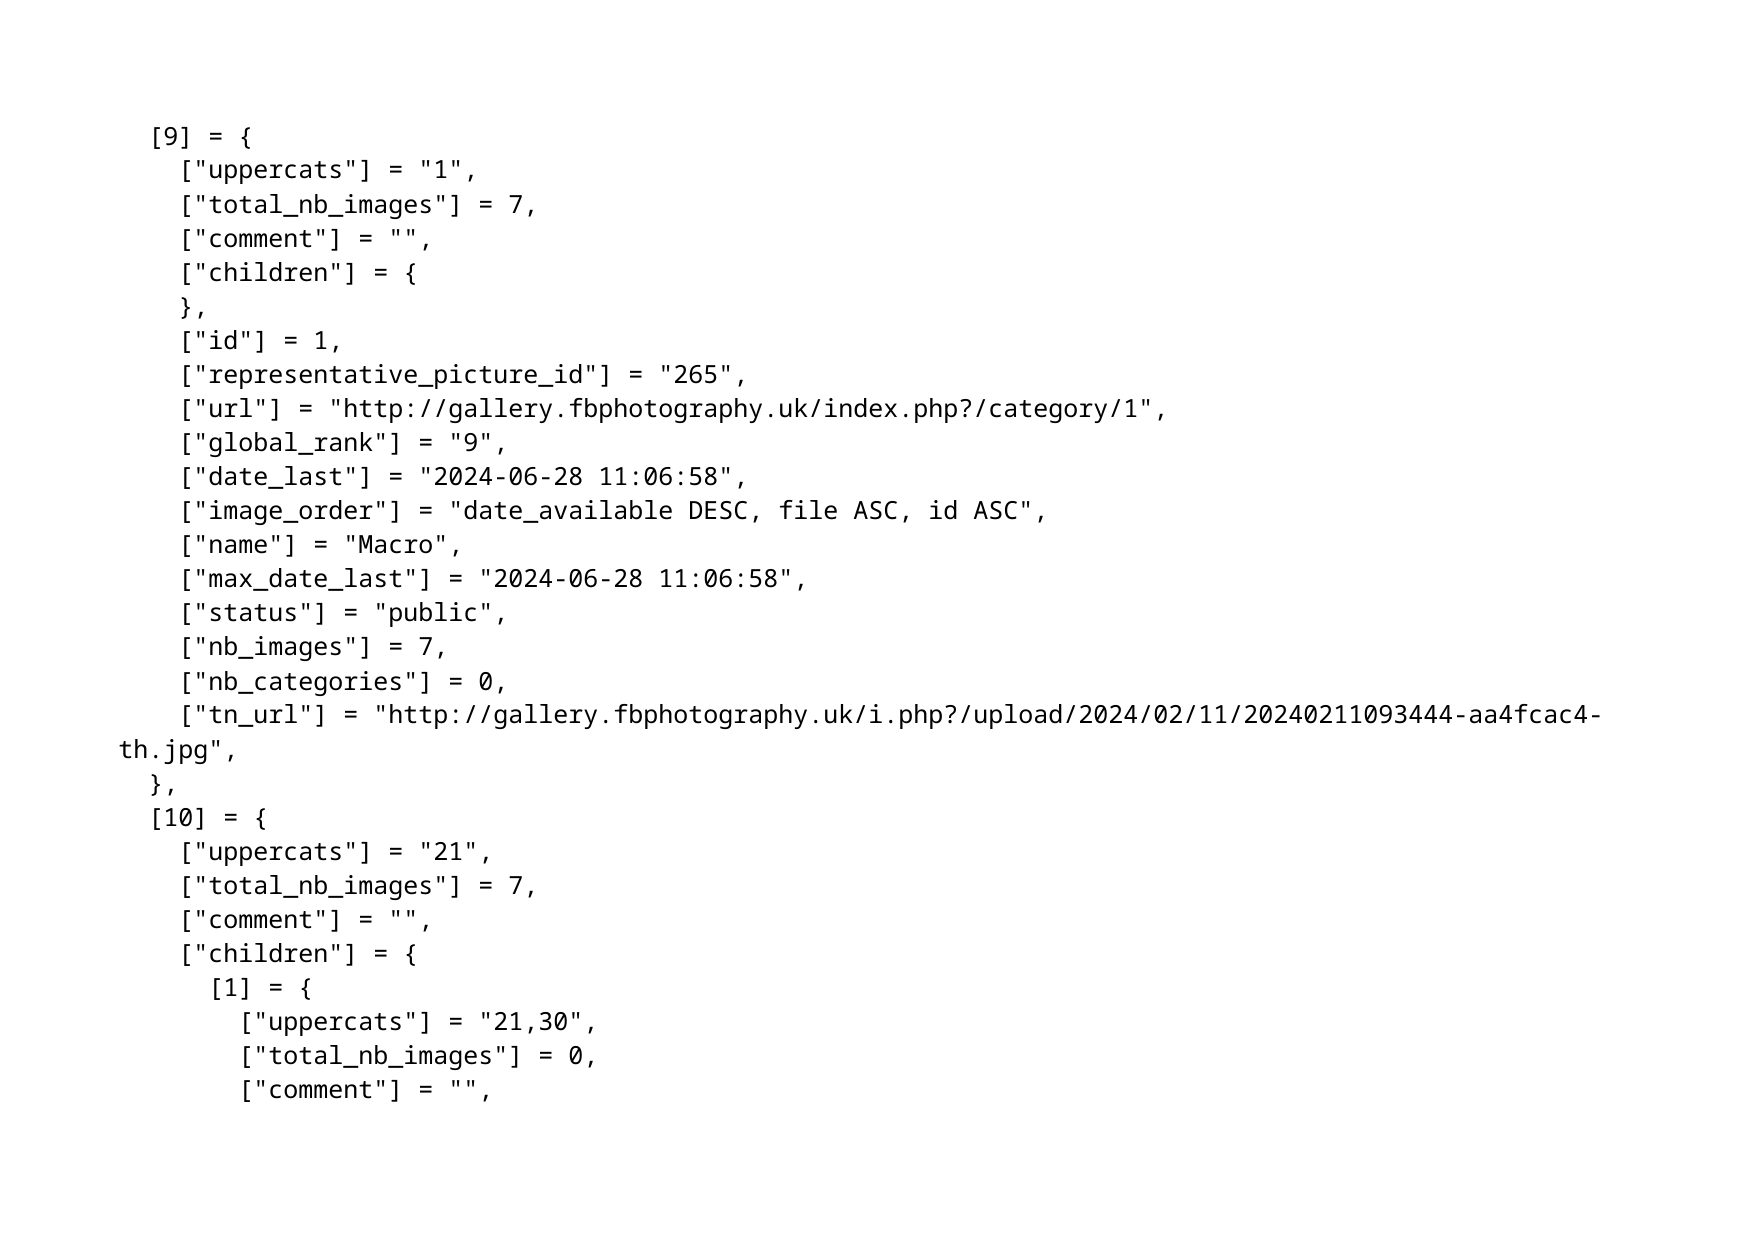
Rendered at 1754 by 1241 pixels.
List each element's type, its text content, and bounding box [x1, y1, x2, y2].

text ["image_order"] = "date_available DESC, file ASC, id ASC", [118, 493, 1636, 527]
text }, [118, 765, 1636, 799]
text ["status"] = "public", [118, 595, 1636, 629]
text ["children"] = { [118, 936, 1636, 970]
text ["uppercats"] = "21,30", [118, 1004, 1636, 1038]
text ["max_date_last"] = "2024-06-28 11:06:58", [118, 561, 1636, 595]
text ["representative_picture_id"] = "265", [118, 357, 1636, 391]
text ["uppercats"] = "1", [118, 152, 1636, 186]
text ["comment"] = "", [118, 1072, 1636, 1106]
text ["comment"] = "", [118, 902, 1636, 936]
text [1] = { [118, 970, 1636, 1004]
text [10] = { [118, 799, 1636, 833]
text ["id"] = 1, [118, 322, 1636, 357]
text ["date_last"] = "2024-06-28 11:06:58", [118, 459, 1636, 493]
text ["total_nb_images"] = 7, [118, 867, 1636, 902]
text ["comment"] = "", [118, 220, 1636, 254]
text ["total_nb_images"] = 0, [118, 1038, 1636, 1072]
text ["tn_url"] = "http://gallery.fbphotography.uk/i.php?/upload/2024/02/11/20240211093444-aa4fcac4-th.jpg", [118, 697, 1636, 765]
text ["uppercats"] = "21", [118, 833, 1636, 867]
text ["url"] = "http://gallery.fbphotography.uk/index.php?/category/1", [118, 391, 1636, 425]
text ["nb_categories"] = 0, [118, 663, 1636, 697]
text ["total_nb_images"] = 7, [118, 186, 1636, 220]
text ["nb_images"] = 7, [118, 629, 1636, 663]
text }, [118, 288, 1636, 322]
text ["children"] = { [118, 254, 1636, 288]
text ["name"] = "Macro", [118, 527, 1636, 561]
text [9] = { [118, 118, 1636, 152]
text ["global_rank"] = "9", [118, 425, 1636, 459]
